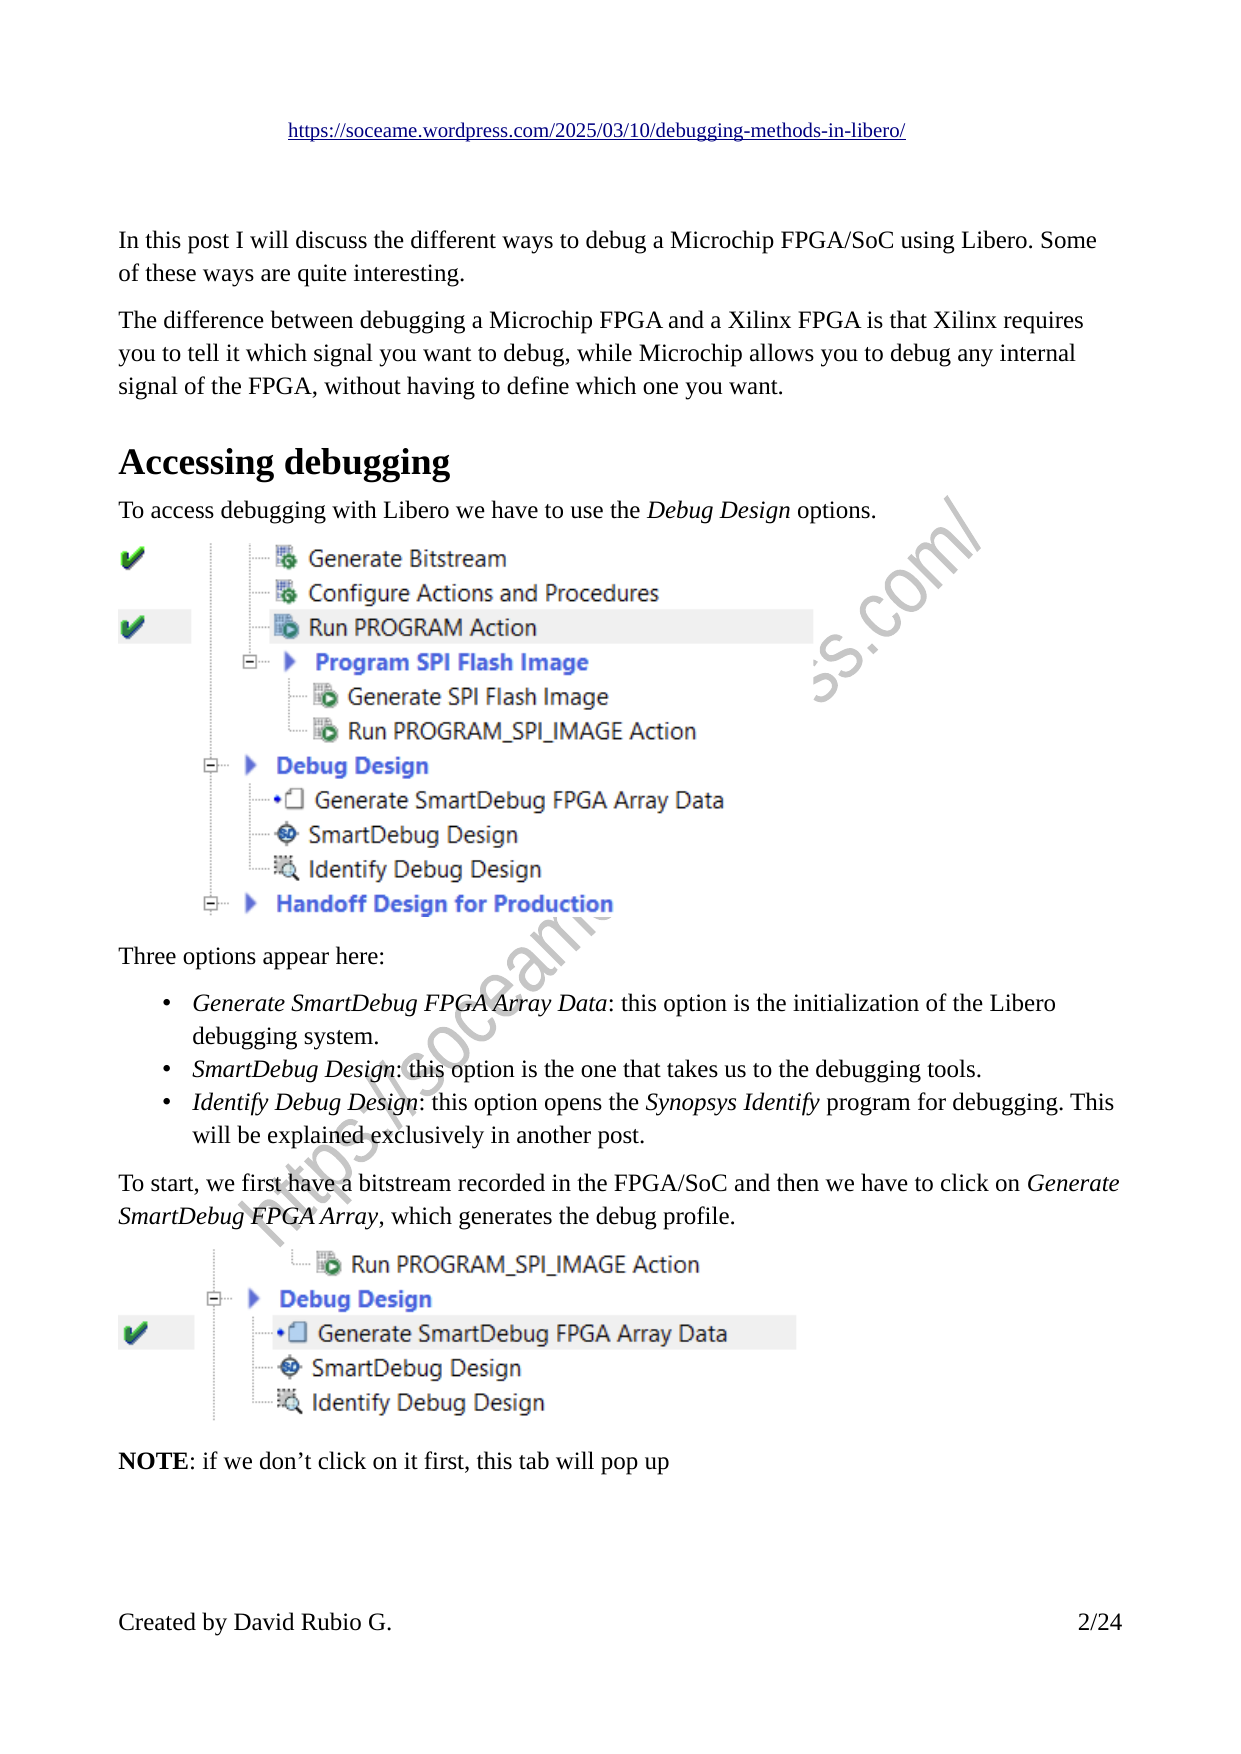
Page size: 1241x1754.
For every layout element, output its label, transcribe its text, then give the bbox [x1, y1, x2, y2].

list SmartDebug Design: this option is the one that takes us to the debugging tools. [438, 1054, 1122, 1083]
text To start, we first have a bitstream recorded in the FPGA/SoC and then we have to click on Generate SmartDebug FPGA Array, which generates the debug profile. [118, 1168, 1122, 1230]
text NOTE: if we don’t click on it first, this tab will pop up [118, 1446, 1122, 1475]
text To access debugging with Libero we have to use the Debug Design options. [118, 495, 958, 524]
text In this post I will discuss the different ways to debug a Microchip FPGA/SoC using Libero. Some of these ways are quite interesting. [118, 225, 1122, 286]
text [949, 495, 1122, 524]
list Generate SmartDebug FPGA Array Data: this option is the initialization of the Libero debugging system. [162, 988, 1122, 1050]
picture [118, 1248, 797, 1422]
list Identify Debug Design: this option opens the Synopsys Identify program for debugging. This will be explained exclusively in another post. [162, 1087, 1122, 1149]
list SmartDebug Design: this option is the one that takes us to the debugging tools. [162, 1054, 438, 1083]
subtitle Accessing debugging [118, 440, 1122, 483]
picture [118, 543, 814, 917]
text Three options appear here: [118, 941, 1122, 969]
text The difference between debugging a Microchip FPGA and a Xilinx FPGA is that Xilinx requires you to tell it which signal you want to debug, while Microchip allows you to debug any internal signal of the FPGA, without having to define which one you want. [118, 305, 1122, 400]
